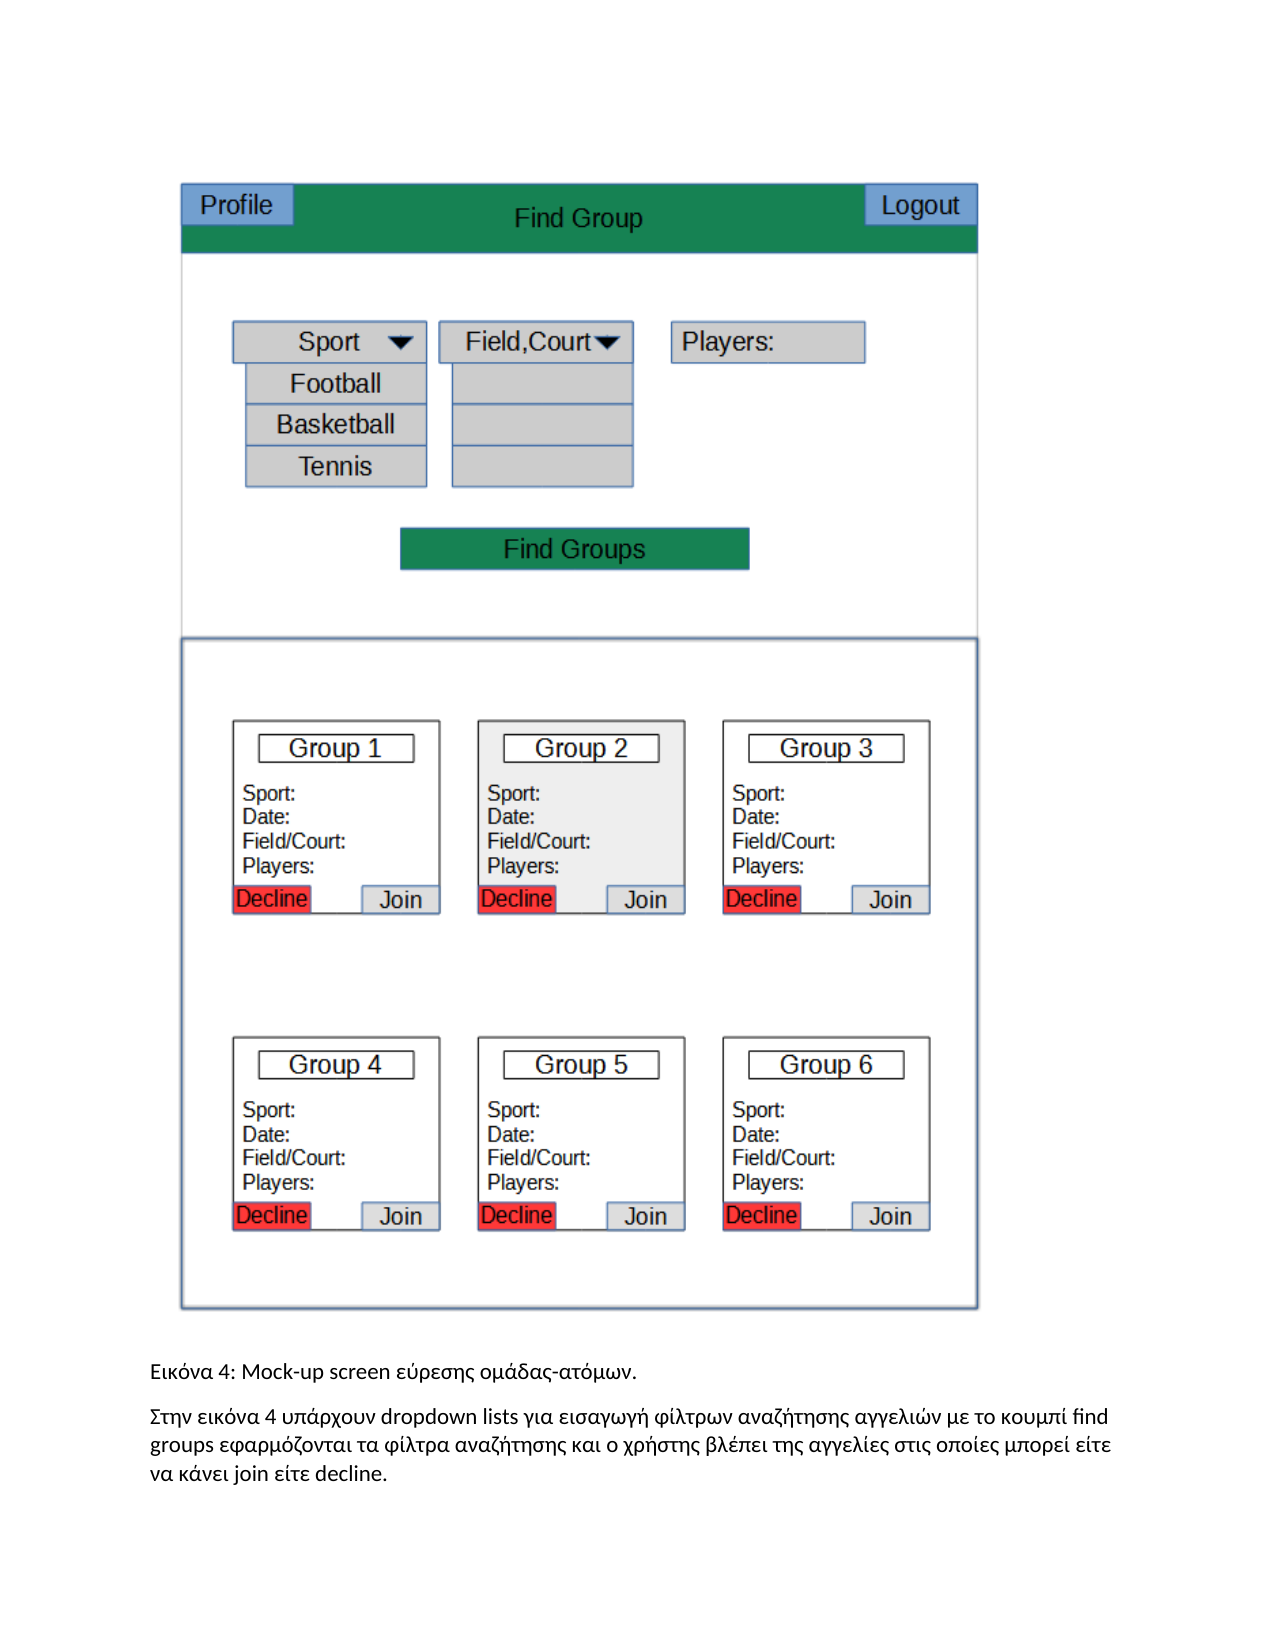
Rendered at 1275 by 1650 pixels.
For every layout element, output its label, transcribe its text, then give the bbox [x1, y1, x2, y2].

text Εικόνα 4: Mock-up screen εύρεσης ομάδας-ατόμων. [150, 1357, 1125, 1386]
text Στην εικόνα 4 υπάρχουν dropdown lists για εισαγωγή φίλτρων αναζήτησης αγγελιών με το κουμπί find groups εφαρμόζονται τα φίλτρα αναζήτησης και ο χρήστης βλέπει της αγγελίες στις οποίες μπορεί είτε να κάνει join είτε decline. [150, 1402, 1125, 1487]
